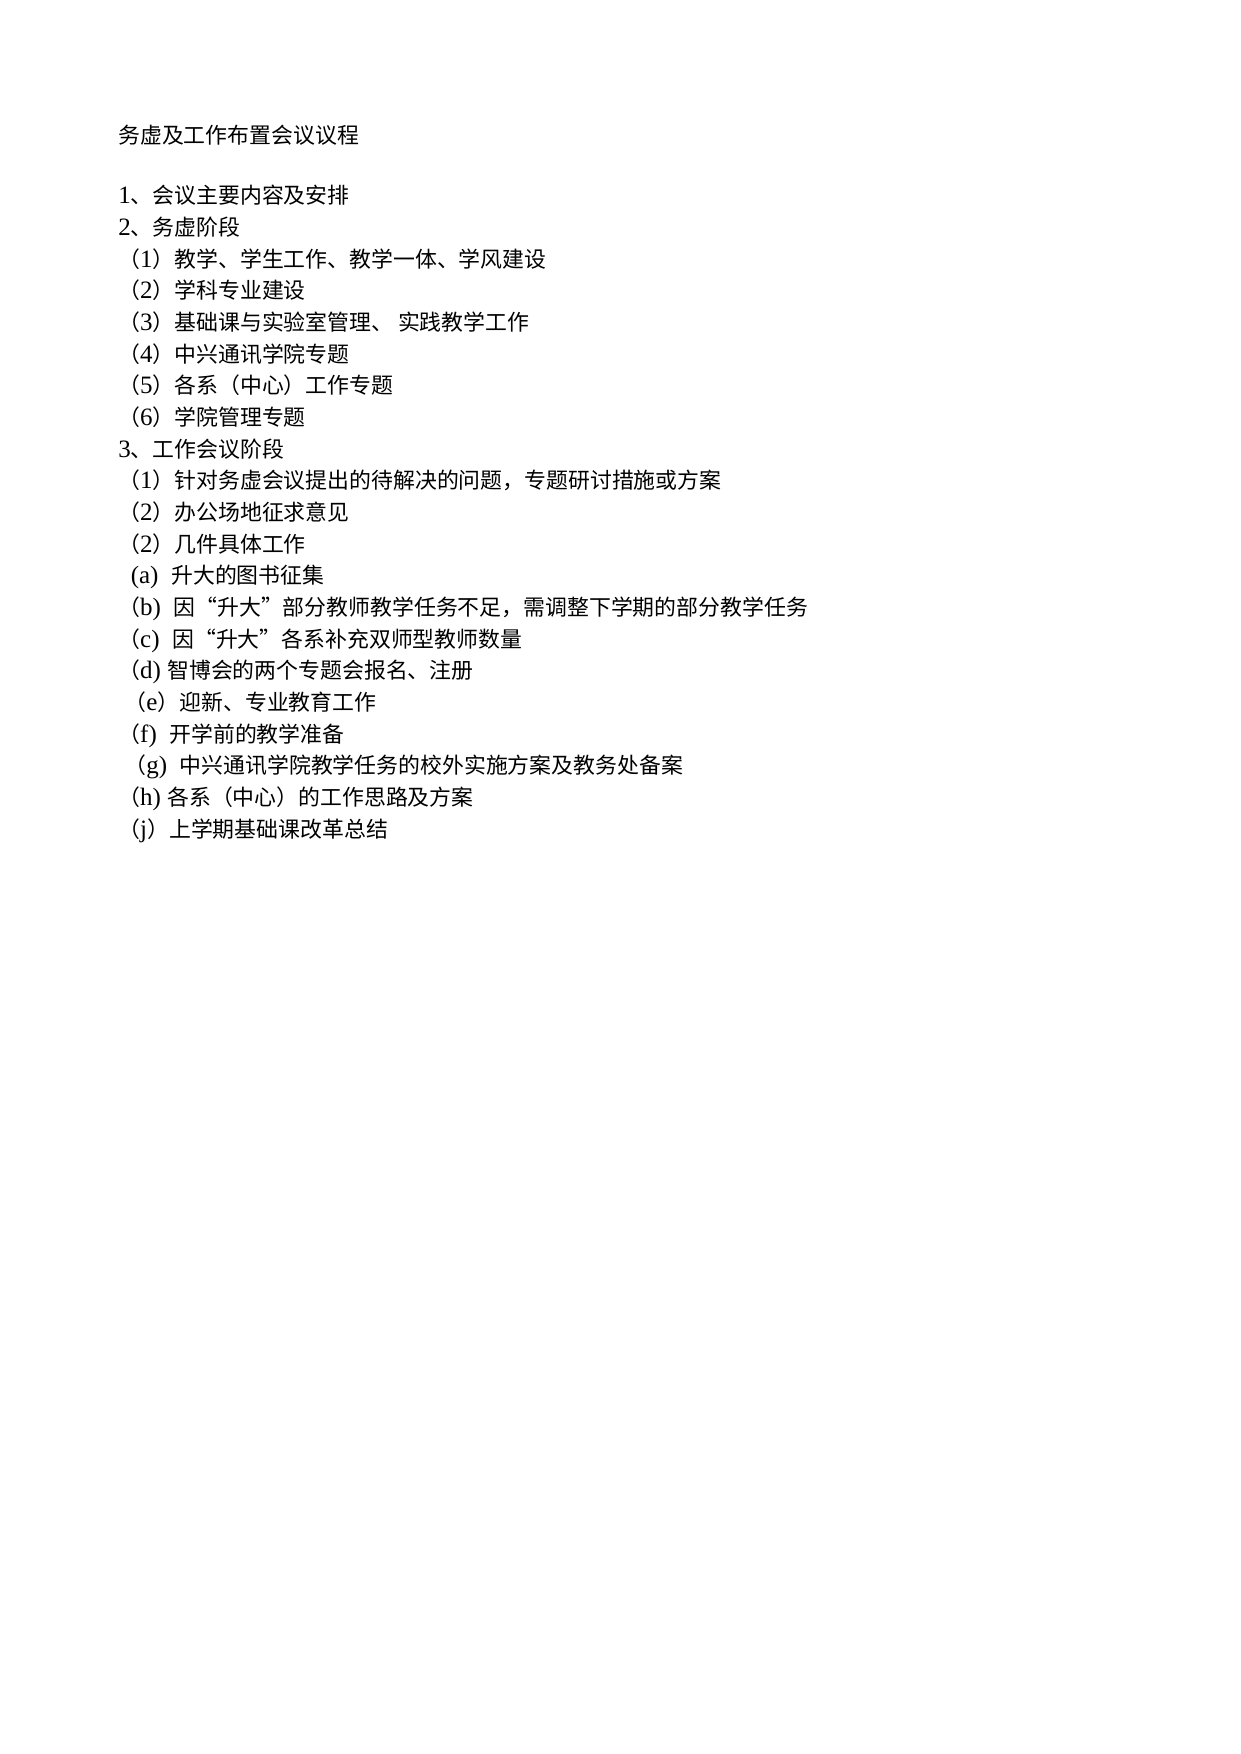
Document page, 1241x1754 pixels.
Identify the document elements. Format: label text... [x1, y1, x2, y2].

text （j）上学期基础课改革总结 [118, 812, 1122, 843]
text （5）各系（中心）工作专题 [118, 368, 1122, 400]
text （1）针对务虚会议提出的待解决的问题，专题研讨措施或方案 [118, 463, 1122, 495]
text 3、工作会议阶段 [118, 432, 1122, 463]
text （2）几件具体工作 [118, 527, 1122, 558]
text （2）办公场地征求意见 [118, 495, 1122, 527]
text （1）教学、学生工作、教学一体、学风建设 [118, 242, 1122, 273]
text (a) 升大的图书征集 [118, 558, 1122, 590]
text （e）迎新、专业教育工作 [118, 685, 1122, 717]
text （6）学院管理专题 [118, 400, 1122, 432]
text （3）基础课与实验室管理、 实践教学工作 [118, 305, 1122, 337]
text （2）学科专业建设 [118, 273, 1122, 305]
text 2、务虚阶段 [118, 210, 1122, 242]
text （f) 开学前的教学准备 [118, 717, 1122, 748]
text 务虚及工作布置会议议程 [118, 118, 1122, 150]
text （h) 各系（中心）的工作思路及方案 [118, 780, 1122, 812]
text （d) 智博会的两个专题会报名、注册 [118, 653, 1122, 685]
text 1、会议主要内容及安排 [118, 178, 1122, 210]
text （c) 因“升大”各系补充双师型教师数量 [118, 622, 1122, 653]
text （4）中兴通讯学院专题 [118, 337, 1122, 368]
text （b) 因“升大”部分教师教学任务不足，需调整下学期的部分教学任务 [118, 590, 1122, 622]
text （g) 中兴通讯学院教学任务的校外实施方案及教务处备案 [118, 748, 1122, 780]
